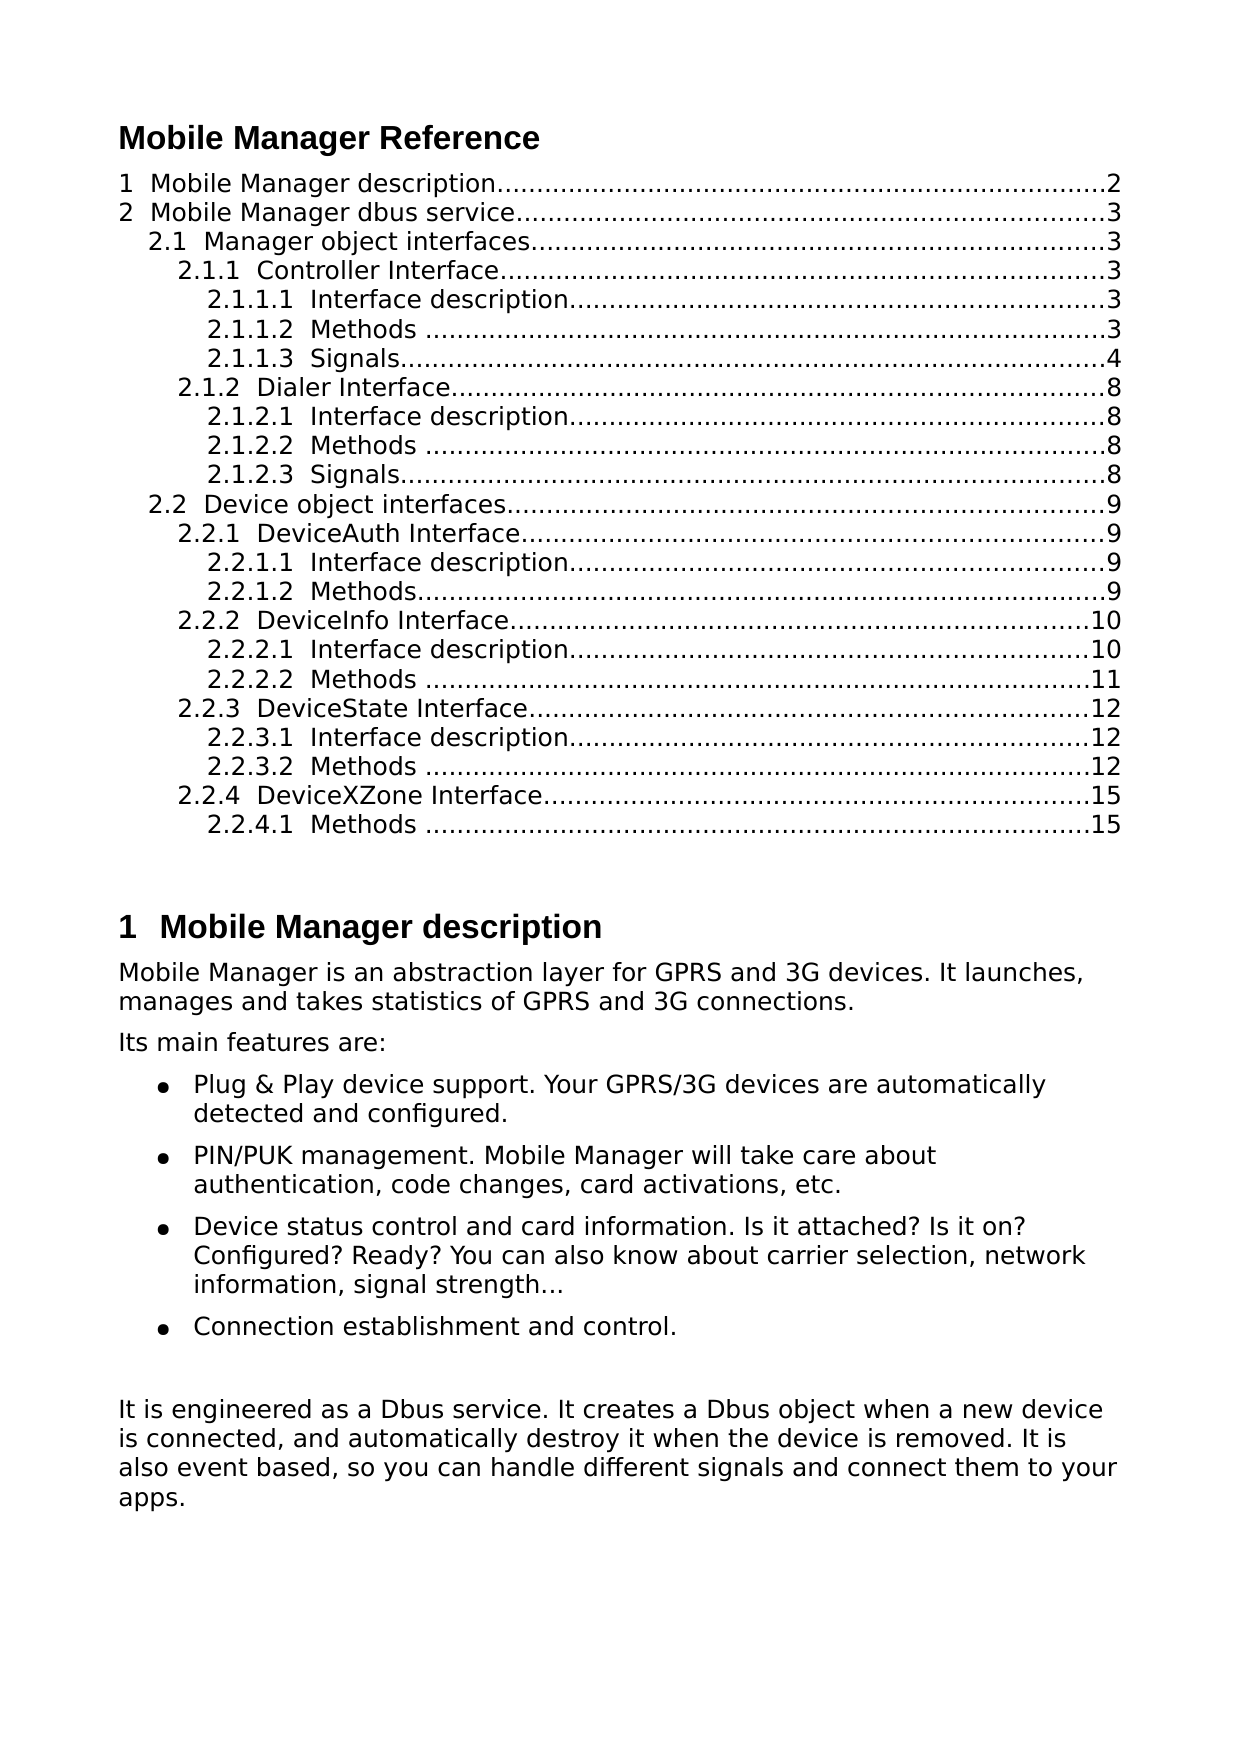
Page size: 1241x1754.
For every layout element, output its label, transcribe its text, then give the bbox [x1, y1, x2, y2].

text 2.1.2.1 Interface description 8 [207, 402, 1122, 432]
text 2.2.2 DeviceInfo Interface 10 [177, 607, 1122, 636]
text 1 Mobile Manager description 2 [118, 169, 1122, 198]
subtitle Mobile Manager description [118, 907, 1122, 945]
text 2.2.1.2 Methods 9 [207, 577, 1122, 607]
text 2.2.4 DeviceXZone Interface 15 [177, 782, 1122, 811]
subtitle Mobile Manager Reference [118, 118, 1122, 157]
text 2.2.3 DeviceState Interface 12 [177, 694, 1122, 723]
text Its main features are: [118, 1028, 1122, 1058]
text 2.2 Device object interfaces 9 [148, 490, 1122, 519]
text 2.2.1.1 Interface description 9 [207, 548, 1122, 577]
text 2.1.2.2 Methods 8 [207, 432, 1122, 461]
text 2.2.1 DeviceAuth Interface 9 [177, 519, 1122, 548]
text 2.1.2 Dialer Interface 8 [177, 373, 1122, 402]
text 2.2.3.1 Interface description 12 [207, 723, 1122, 752]
list Device status control and card information. Is it attached? Is it on? Configured? Ready? You can also know about carrier selection, network information, signal strength... [156, 1212, 1122, 1299]
list Plug & Play device support. Your GPRS/3G devices are automatically detected and configured. [156, 1070, 1122, 1128]
list Connection establishment and control. [156, 1312, 1122, 1341]
text 2.2.3.2 Methods 12 [207, 752, 1122, 782]
text 2.1.2.3 Signals 8 [207, 461, 1122, 490]
text 2.1.1.2 Methods 3 [207, 315, 1122, 344]
text 2.1 Manager object interfaces 3 [148, 227, 1122, 257]
text 2.2.2.2 Methods 11 [207, 665, 1122, 694]
text 2.1.1.1 Interface description 3 [207, 286, 1122, 315]
text It is engineered as a Dbus service. It creates a Dbus object when a new device is connected, and automatically destroy it when the device is removed. It is also event based, so you can handle different signals and connect them to your apps. [118, 1395, 1122, 1512]
text 2.1.1 Controller Interface 3 [177, 257, 1122, 286]
text 2.2.4.1 Methods 15 [207, 811, 1122, 840]
text 2.2.2.1 Interface description 10 [207, 636, 1122, 665]
text 2.1.1.3 Signals 4 [207, 344, 1122, 373]
text 2 Mobile Manager dbus service 3 [118, 198, 1122, 227]
list PIN/PUK management. Mobile Manager will take care about authentication, code changes, card activations, etc. [156, 1141, 1122, 1199]
text Mobile Manager is an abstraction layer for GPRS and 3G devices. It launches, manages and takes statistics of GPRS and 3G connections. [118, 958, 1122, 1016]
